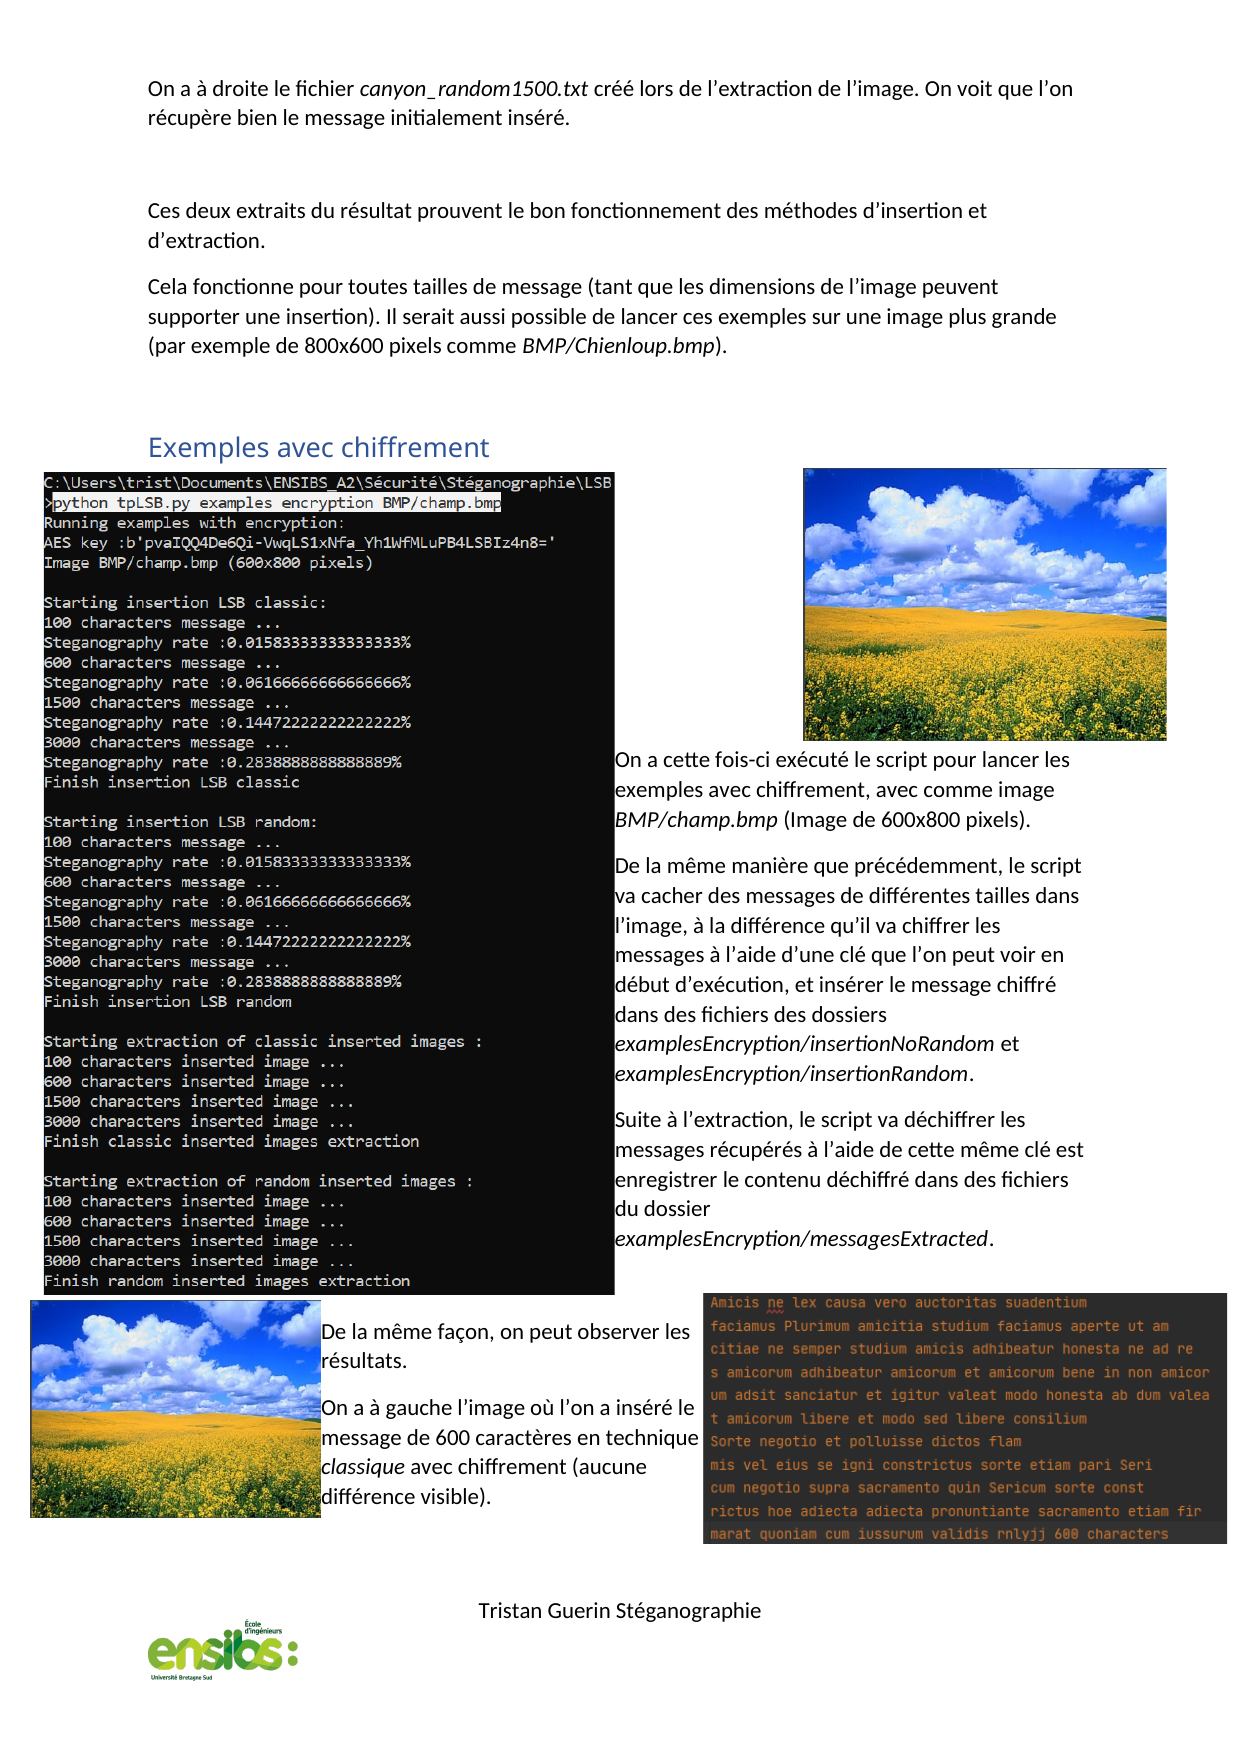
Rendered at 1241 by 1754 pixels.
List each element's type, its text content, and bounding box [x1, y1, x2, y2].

text Ces deux extraits du résultat prouvent le bon fonctionnement des méthodes d’insertion et d’extraction. [148, 196, 1093, 254]
text Suite à l’extraction, le script va déchiffrer les messages récupérés à l’aide de cette même clé est enregistrer le contenu déchiffré dans des fichiers du dossier examplesEncryption/messagesExtracted. [615, 1106, 1093, 1252]
text On a cette fois-ci exécuté le script pour lancer les exemples avec chiffrement, avec comme image BMP/champ.bmp (Image de 600x800 pixels). [615, 746, 1093, 833]
text Cela fonctionne pour toutes tailles de message (tant que les dimensions de l’image peuvent supporter une insertion). Il serait aussi possible de lancer ces exemples sur une image plus grande (par exemple de 800x600 pixels comme BMP/Chienloup.bmp). [148, 272, 1093, 359]
subtitle Exemples avec chiffrement [148, 428, 1093, 465]
text On a à gauche l’image où l’on a inséré le message de 600 caractères en technique classique avec chiffrement (aucune différence visible). [321, 1393, 703, 1510]
text De la même manière que précédemment, le script va cacher des messages de différentes tailles dans l’image, à la différence qu’il va chiffrer les messages à l’aide d’une clé que l’on peut voir en début d’exécution, et insérer le message chiffré dans des fichiers des dossiers examplesEncryption/insertionNoRandom et examplesEncryption/insertionRandom. [615, 851, 1093, 1087]
text De la même façon, on peut observer les résultats. [321, 1317, 703, 1375]
text On a à droite le fichier canyon_random1500.txt créé lors de l’extraction de l’image. On voit que l’on récupère bien le message initialement inséré. [148, 74, 1093, 131]
